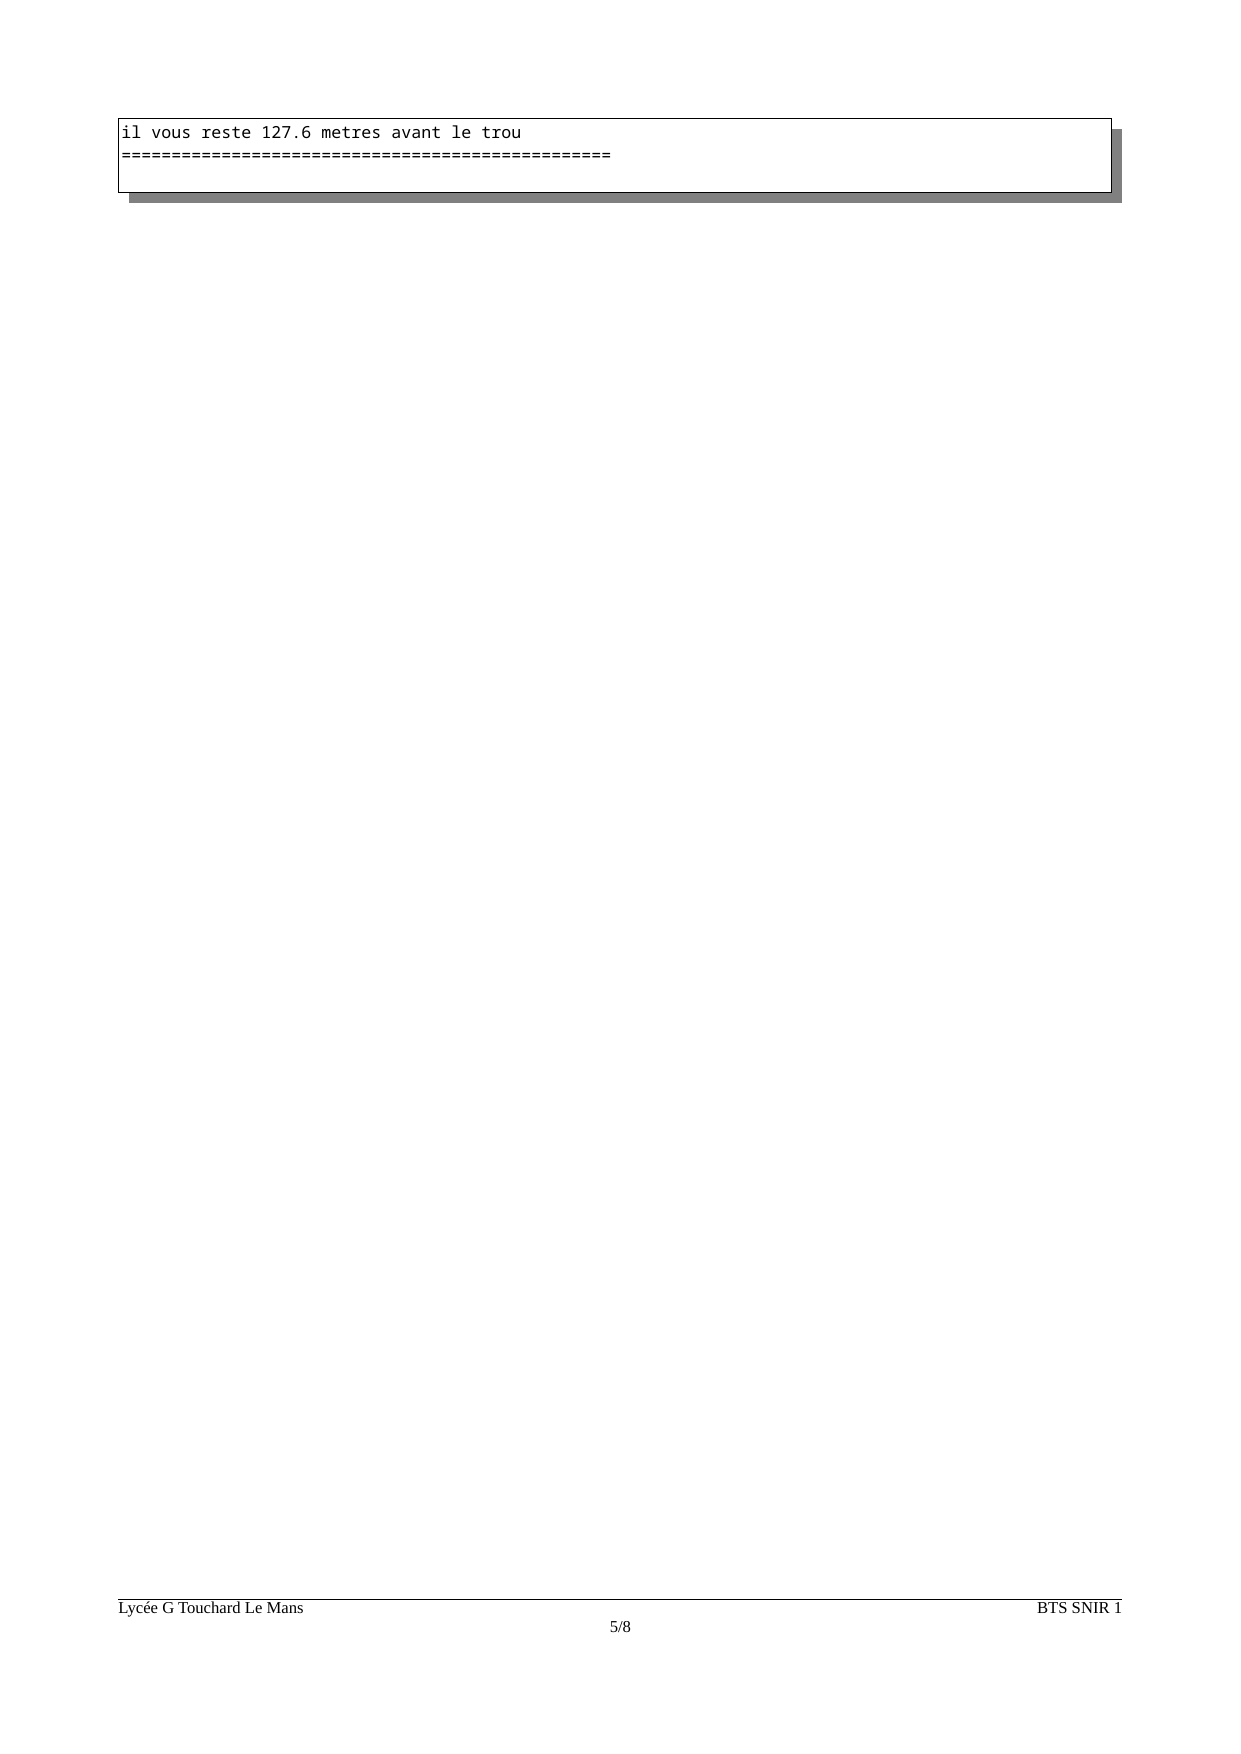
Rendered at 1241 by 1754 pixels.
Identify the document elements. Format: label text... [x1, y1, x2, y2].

text ================================================= [119, 141, 1111, 167]
text il vous reste 127.6 metres avant le trou [119, 119, 1111, 141]
